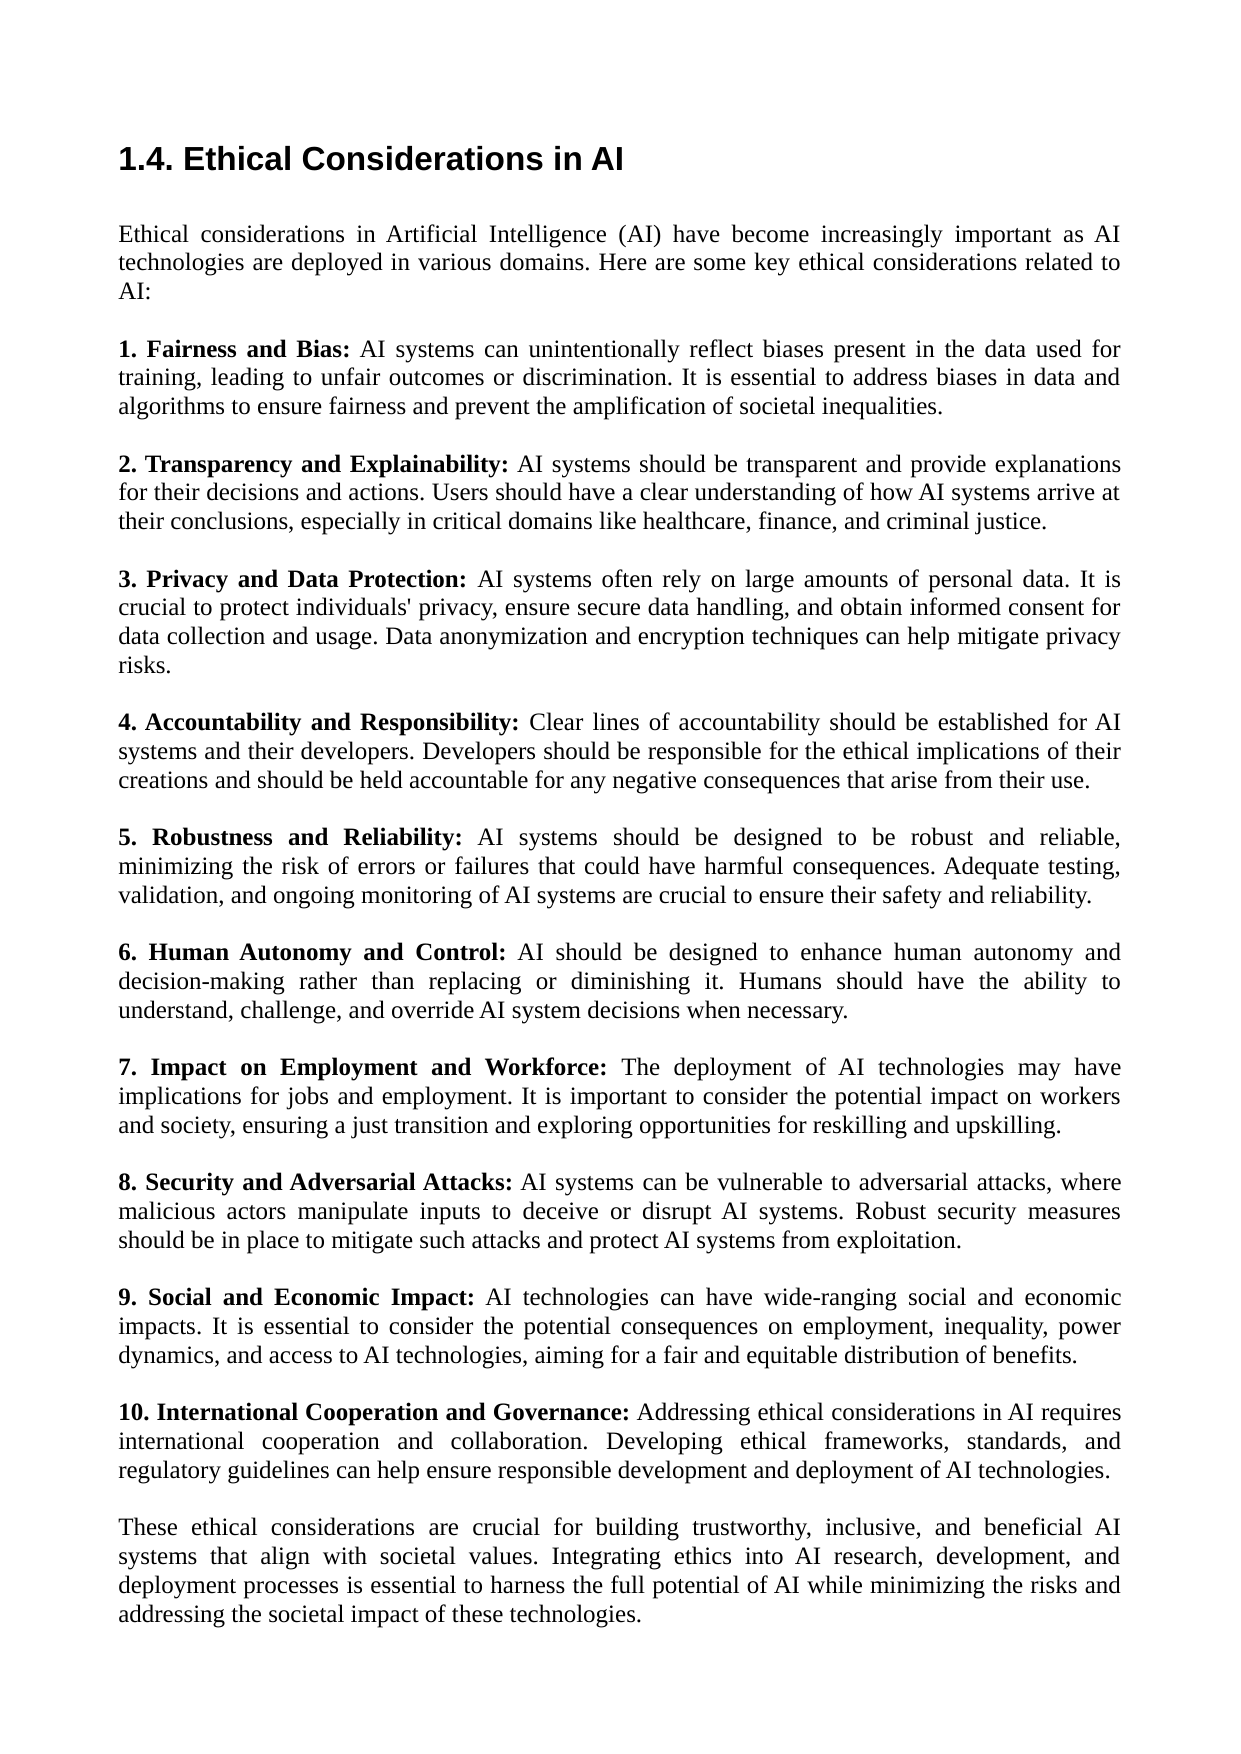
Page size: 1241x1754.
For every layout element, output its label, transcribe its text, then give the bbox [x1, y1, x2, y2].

text 10. International Cooperation and Governance: Addressing ethical considerations in AI requires international cooperation and collaboration. Developing ethical frameworks, standards, and regulatory guidelines can help ensure responsible development and deployment of AI technologies. [118, 1397, 1122, 1484]
text 2. Transparency and Explainability: AI systems should be transparent and provide explanations for their decisions and actions. Users should have a clear understanding of how AI systems arrive at their conclusions, especially in critical domains like healthcare, finance, and criminal justice. [118, 449, 1122, 535]
text 9. Social and Economic Impact: AI technologies can have wide-ranging social and economic impacts. It is essential to consider the potential consequences on employment, inequality, power dynamics, and access to AI technologies, aiming for a fair and equitable distribution of benefits. [118, 1282, 1122, 1369]
text These ethical considerations are crucial for building trustworthy, inclusive, and beneficial AI systems that align with societal values. Integrating ethics into AI research, development, and deployment processes is essential to harness the full potential of AI while minimizing the risks and addressing the societal impact of these technologies. [118, 1512, 1122, 1627]
text Ethical considerations in Artificial Intelligence (AI) have become increasingly important as AI technologies are deployed in various domains. Here are some key ethical considerations related to AI: [118, 219, 1122, 305]
text 6. Human Autonomy and Control: AI should be designed to enhance human autonomy and decision-making rather than replacing or diminishing it. Humans should have the ability to understand, challenge, and override AI system decisions when necessary. [118, 937, 1122, 1024]
text 4. Accountability and Responsibility: Clear lines of accountability should be established for AI systems and their developers. Developers should be responsible for the ethical implications of their creations and should be held accountable for any negative consequences that arise from their use. [118, 707, 1122, 794]
text 1. Fairness and Bias: AI systems can unintentionally reflect biases present in the data used for training, leading to unfair outcomes or discrimination. It is essential to address biases in data and algorithms to ensure fairness and prevent the amplification of societal inequalities. [118, 334, 1122, 420]
text 8. Security and Adversarial Attacks: AI systems can be vulnerable to adversarial attacks, where malicious actors manipulate inputs to deceive or disrupt AI systems. Robust security measures should be in place to mitigate such attacks and protect AI systems from exploitation. [118, 1167, 1122, 1254]
text 7. Impact on Employment and Workforce: The deployment of AI technologies may have implications for jobs and employment. It is important to consider the potential impact on workers and society, ensuring a just transition and exploring opportunities for reskilling and upskilling. [118, 1052, 1122, 1139]
subtitle 1.4. Ethical Considerations in AI [118, 139, 1122, 177]
text 3. Privacy and Data Protection: AI systems often rely on large amounts of personal data. It is crucial to protect individuals' privacy, ensure secure data handling, and obtain informed consent for data collection and usage. Data anonymization and encryption techniques can help mitigate privacy risks. [118, 564, 1122, 679]
text 5. Robustness and Reliability: AI systems should be designed to be robust and reliable, minimizing the risk of errors or failures that could have harmful consequences. Adequate testing, validation, and ongoing monitoring of AI systems are crucial to ensure their safety and reliability. [118, 822, 1122, 909]
